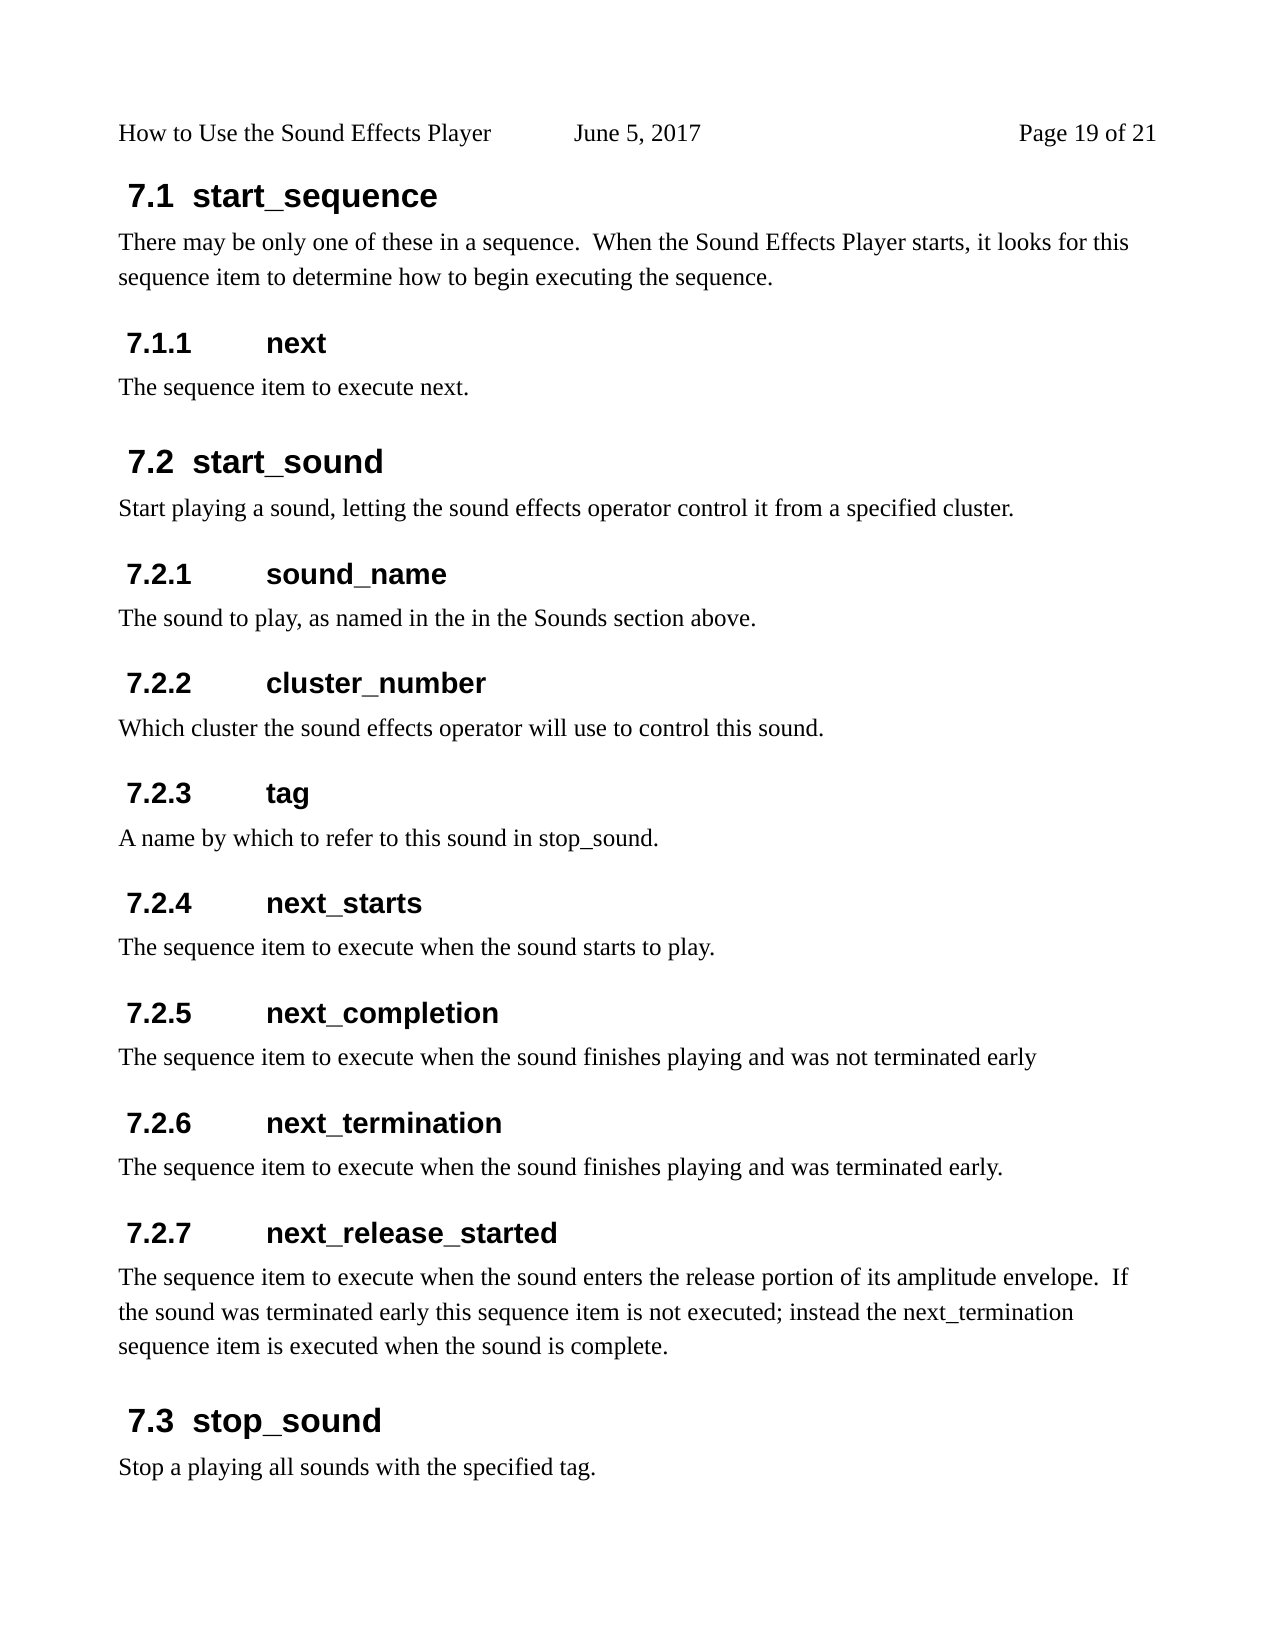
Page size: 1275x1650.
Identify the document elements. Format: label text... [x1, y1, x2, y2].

subtitle sound_name [118, 557, 1157, 590]
text Start playing a sound, letting the sound effects operator control it from a specified cluster. [118, 493, 1157, 522]
subtitle start_sequence [118, 176, 1157, 215]
subtitle next [118, 326, 1157, 359]
subtitle stop_sound [118, 1401, 1157, 1440]
text The sequence item to execute when the sound finishes playing and was terminated early. [118, 1152, 1157, 1181]
text Which cluster the sound effects operator will use to control this sound. [118, 713, 1157, 741]
text A name by which to refer to this sound in stop_sound. [118, 823, 1157, 851]
text The sound to play, as named in the in the Sounds section above. [118, 603, 1157, 632]
subtitle tag [118, 776, 1157, 810]
subtitle next_release_started [118, 1216, 1157, 1250]
text The sequence item to execute when the sound enters the release portion of its amplitude envelope. If the sound was terminated early this sequence item is not executed; instead the next_termination sequence item is executed when the sound is complete. [118, 1262, 1157, 1360]
text The sequence item to execute next. [118, 372, 1157, 401]
text The sequence item to execute when the sound starts to play. [118, 932, 1157, 961]
subtitle start_sound [118, 442, 1157, 480]
subtitle next_termination [118, 1106, 1157, 1140]
subtitle cluster_number [118, 666, 1157, 700]
subtitle next_completion [118, 996, 1157, 1030]
text There may be only one of these in a sequence. When the Sound Effects Player starts, it looks for this sequence item to determine how to begin executing the sequence. [118, 227, 1157, 291]
subtitle next_starts [118, 886, 1157, 920]
text The sequence item to execute when the sound finishes playing and was not terminated early [118, 1042, 1157, 1071]
text Stop a playing all sounds with the specified tag. [118, 1452, 1157, 1481]
